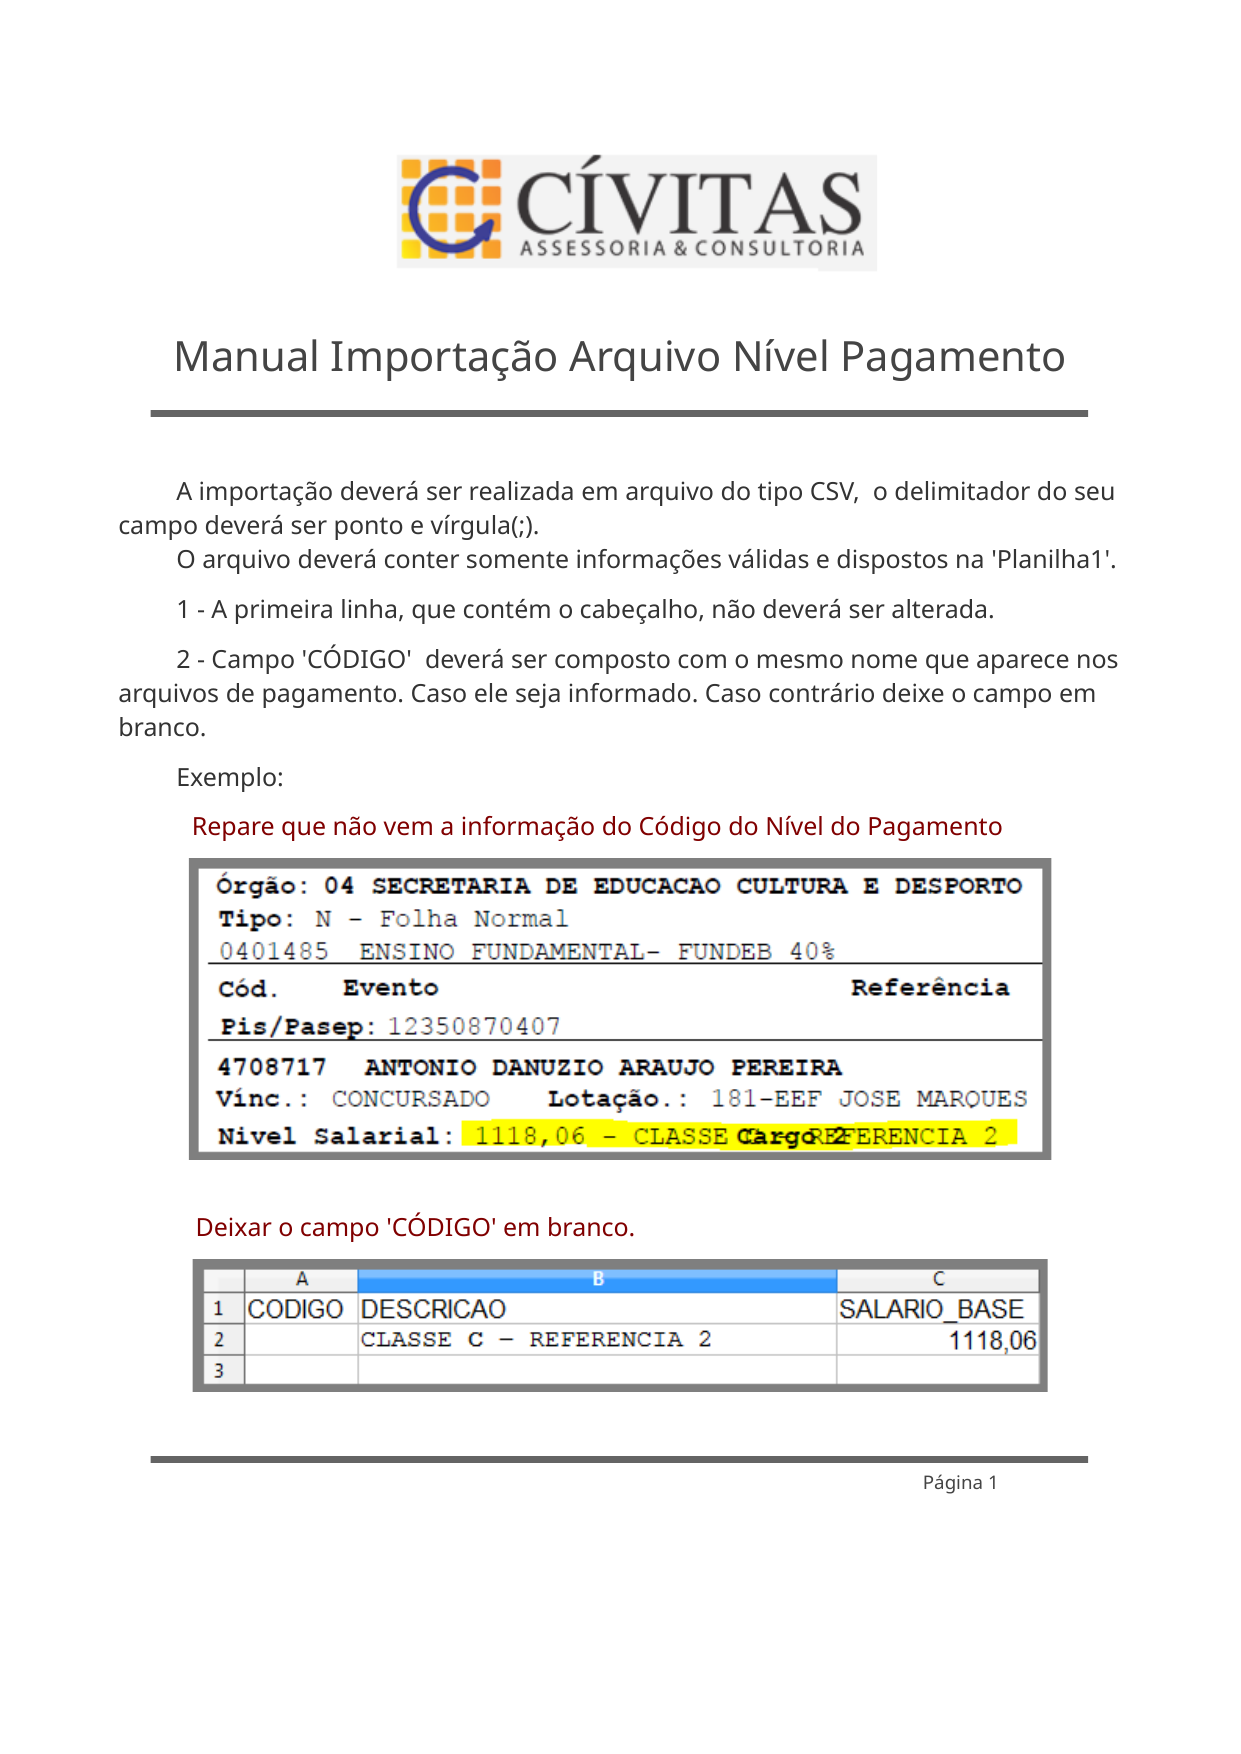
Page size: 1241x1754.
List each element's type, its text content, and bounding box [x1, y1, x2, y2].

text Página 1 [118, 1442, 1122, 1496]
picture [150, 1456, 1089, 1463]
text 2 - Campo 'CÓDIGO' deverá ser composto com o mesmo nome que aparece nos arquivos de pagamento. Caso ele seja informado. Caso contrário deixe o campo em branco. [118, 641, 1122, 743]
text Deixar o campo 'CÓDIGO' em branco. [118, 1210, 1122, 1244]
text A importação deverá ser realizada em arquivo do tipo CSV, o delimitador do seu campo deverá ser ponto e vírgula(;). [118, 474, 1122, 542]
subtitle Manual Importação Arquivo Nível Pagamento [118, 327, 1122, 383]
picture [188, 858, 1052, 1160]
text Repare que não vem a informação do Código do Nível do Pagamento [118, 809, 1122, 843]
picture [192, 1259, 1048, 1392]
picture [150, 410, 1089, 417]
text 1 - A primeira linha, que contém o cabeçalho, não deverá ser alterada. [118, 592, 1122, 626]
picture [391, 149, 878, 273]
text O arquivo deverá conter somente informações válidas e dispostos na 'Planilha1'. [118, 542, 1122, 576]
text Exemplo: [118, 759, 1122, 793]
